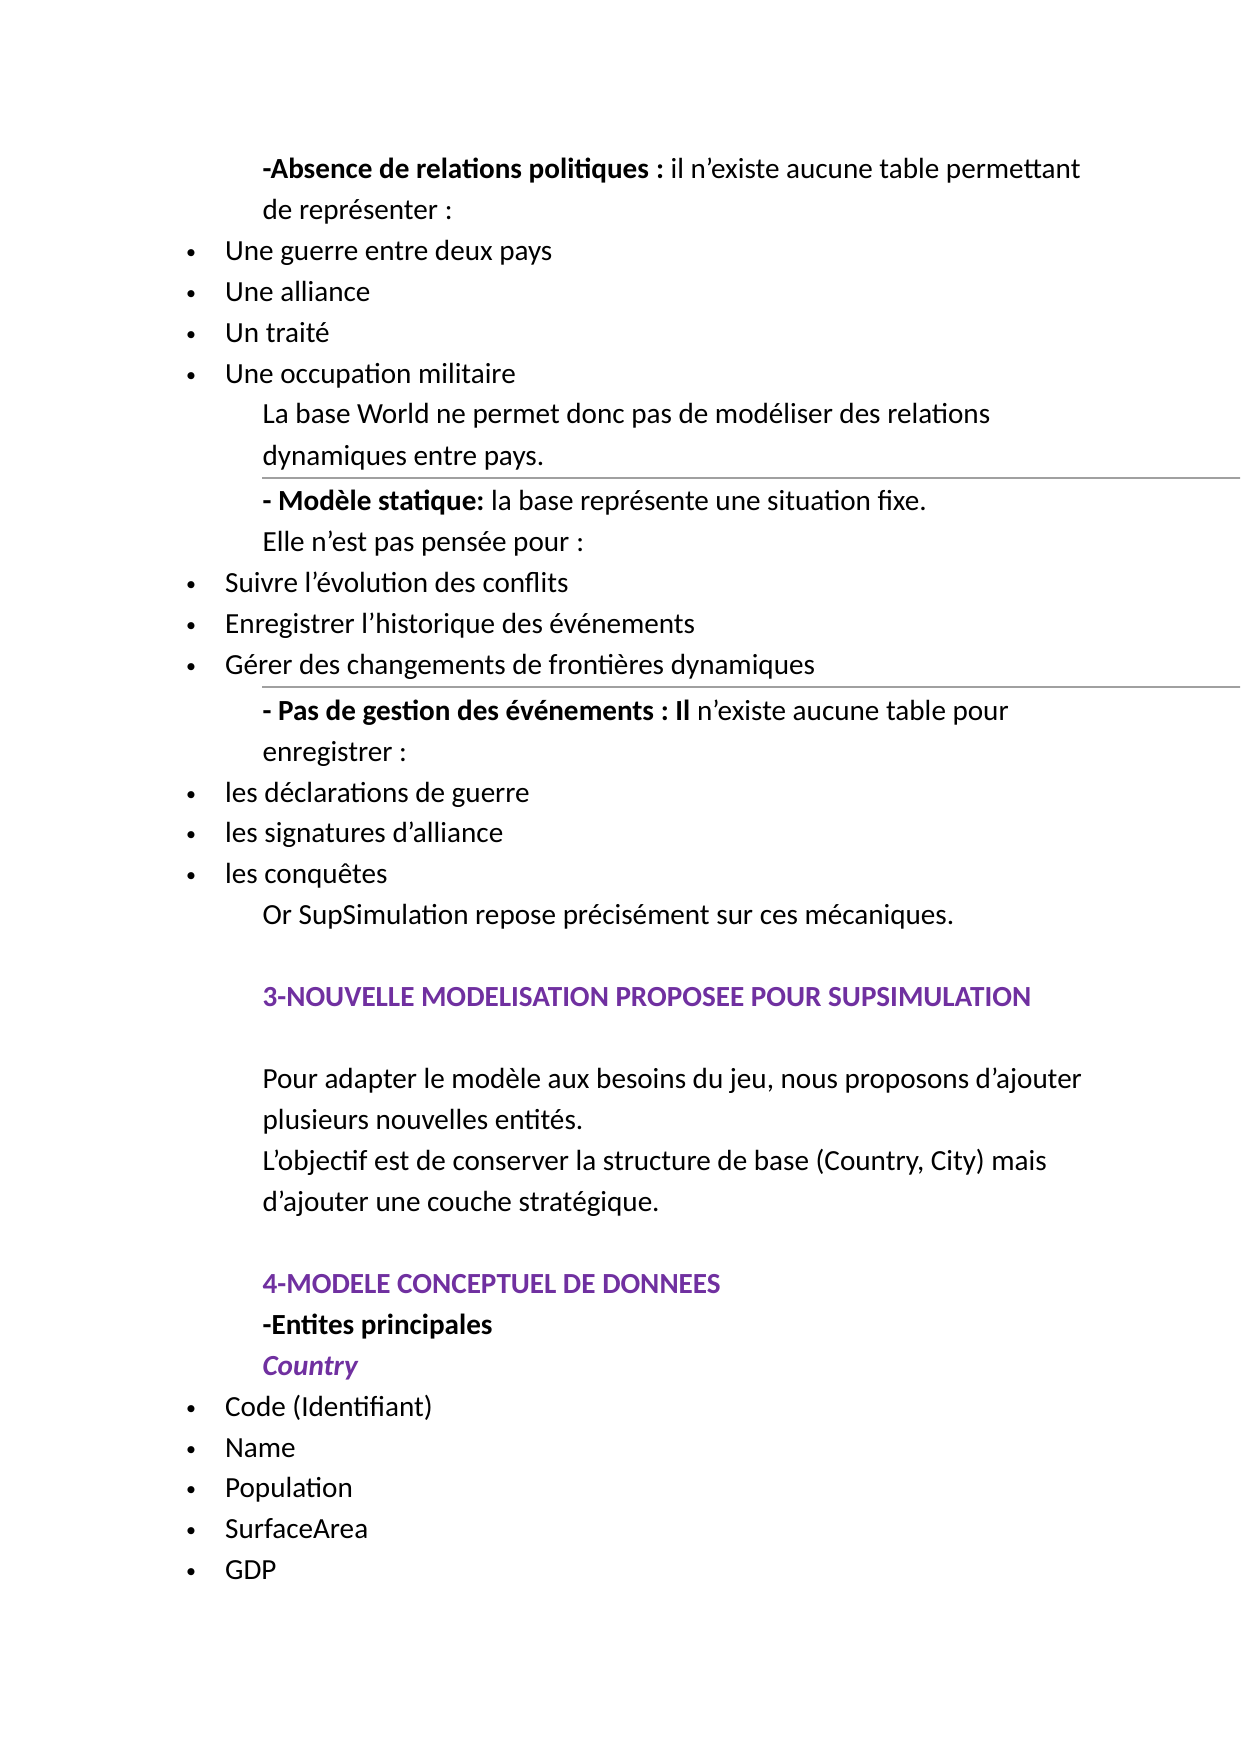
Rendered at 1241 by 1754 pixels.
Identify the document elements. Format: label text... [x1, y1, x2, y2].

list La base World ne permet donc pas de modéliser des relations dynamiques entre pays. [262, 396, 1090, 472]
list Or SupSimulation repose précisément sur ces mécaniques. [262, 896, 1090, 932]
list Une guerre entre deux pays [187, 232, 1090, 267]
list Pour adapter le modèle aux besoins du jeu, nous proposons d’ajouter plusieurs nouvelles entités. [262, 1060, 1090, 1137]
list Name [187, 1429, 1090, 1464]
list GDP [187, 1551, 1090, 1587]
list Suivre l’évolution des conflits [187, 564, 1090, 600]
list 3-NOUVELLE MODELISATION PROPOSEE POUR SUPSIMULATION [262, 978, 1090, 1014]
list 4-MODELE CONCEPTUEL DE DONNEES [262, 1265, 1090, 1301]
list Elle n’est pas pensée pour : [262, 523, 1090, 559]
list Un traité [187, 314, 1090, 349]
list - Modèle statique: la base représente une situation fixe. [262, 482, 1090, 518]
list les signatures d’alliance [187, 814, 1090, 850]
list Une alliance [187, 273, 1090, 308]
list Code (Identifiant) [187, 1388, 1090, 1423]
list Country [262, 1347, 1090, 1382]
list Gérer des changements de frontières dynamiques [187, 646, 1090, 682]
list Enregistrer l’historique des événements [187, 605, 1090, 641]
list les déclarations de guerre [187, 774, 1090, 809]
list L’objectif est de conserver la structure de base (Country, City) mais d’ajouter une couche stratégique. [262, 1142, 1090, 1219]
list Population [187, 1469, 1090, 1505]
list -Absence de relations politiques : il n’existe aucune table permettant de représenter : [262, 150, 1090, 227]
list les conquêtes [187, 856, 1090, 891]
list Une occupation militaire [187, 355, 1090, 390]
list -Entites principales [262, 1306, 1090, 1341]
list - Pas de gestion des événements : Il n’existe aucune table pour enregistrer : [262, 692, 1090, 768]
list SurfaceArea [187, 1511, 1090, 1546]
